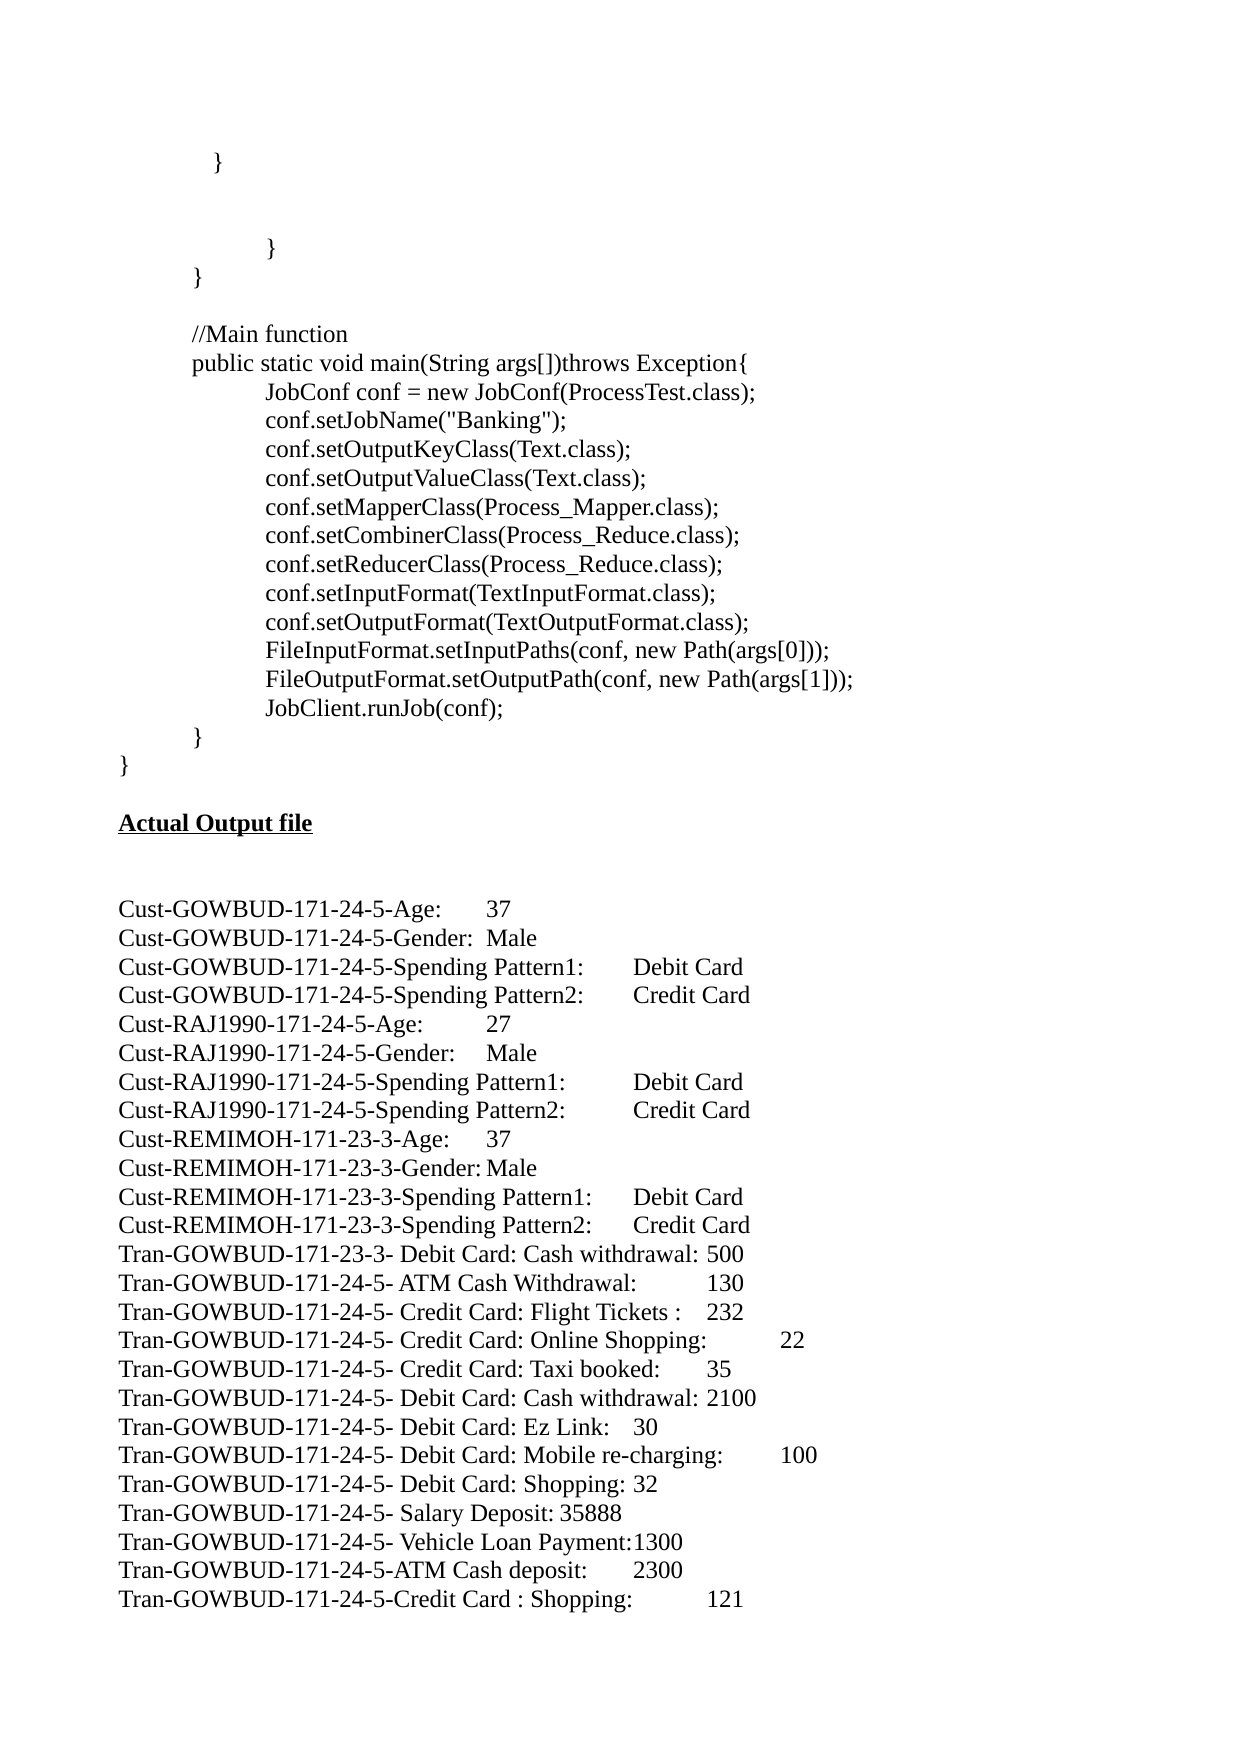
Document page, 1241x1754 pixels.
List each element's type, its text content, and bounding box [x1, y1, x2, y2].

text conf.setMapperClass(Process_Mapper.class); [118, 492, 1122, 521]
text Tran-GOWBUD-171-24-5- Vehicle Loan Payment: 1300 [118, 1527, 1122, 1556]
text } [118, 262, 1122, 291]
text Cust-GOWBUD-171-24-5-Gender: Male [118, 923, 1122, 952]
text Cust-REMIMOH-171-23-3-Spending Pattern1: Debit Card [118, 1182, 1122, 1211]
text } [118, 147, 1122, 176]
text JobClient.runJob(conf); [118, 693, 1122, 722]
text Cust-RAJ1990-171-24-5-Spending Pattern1: Debit Card [118, 1067, 1122, 1096]
text Tran-GOWBUD-171-24-5- ATM Cash Withdrawal: 130 [118, 1268, 1122, 1297]
text Cust-RAJ1990-171-24-5-Age: 27 [118, 1009, 1122, 1038]
text Tran-GOWBUD-171-24-5- Debit Card: Cash withdrawal: 2100 [118, 1383, 1122, 1412]
text Cust-RAJ1990-171-24-5-Gender: Male [118, 1038, 1122, 1067]
text Tran-GOWBUD-171-23-3- Debit Card: Cash withdrawal: 500 [118, 1239, 1122, 1268]
text conf.setCombinerClass(Process_Reduce.class); [118, 521, 1122, 549]
text Tran-GOWBUD-171-24-5- Debit Card: Ez Link: 30 [118, 1412, 1122, 1441]
text Tran-GOWBUD-171-24-5-ATM Cash deposit: 2300 [118, 1556, 1122, 1584]
text } [118, 722, 1122, 751]
text public static void main(String args[])throws Exception{ [118, 348, 1122, 377]
text FileOutputFormat.setOutputPath(conf, new Path(args[1])); [118, 664, 1122, 693]
text } [118, 233, 1122, 262]
text Cust-REMIMOH-171-23-3-Age: 37 [118, 1124, 1122, 1153]
text conf.setOutputValueClass(Text.class); [118, 463, 1122, 492]
text Tran-GOWBUD-171-24-5- Debit Card: Shopping: 32 [118, 1469, 1122, 1498]
text Tran-GOWBUD-171-24-5- Credit Card: Online Shopping: 22 [118, 1326, 1122, 1354]
text Cust-GOWBUD-171-24-5-Age: 37 [118, 894, 1122, 923]
text Actual Output file [118, 808, 1122, 837]
text Tran-GOWBUD-171-24-5- Credit Card: Taxi booked: 35 [118, 1354, 1122, 1383]
text Tran-GOWBUD-171-24-5- Debit Card: Mobile re-charging: 100 [118, 1441, 1122, 1469]
text } [118, 751, 1122, 779]
text Cust-REMIMOH-171-23-3-Spending Pattern2: Credit Card [118, 1211, 1122, 1239]
text Tran-GOWBUD-171-24-5- Credit Card: Flight Tickets : 232 [118, 1297, 1122, 1326]
text Tran-GOWBUD-171-24-5-Credit Card : Shopping: 121 [118, 1584, 1122, 1613]
text conf.setOutputKeyClass(Text.class); [118, 434, 1122, 463]
text Cust-GOWBUD-171-24-5-Spending Pattern1: Debit Card [118, 952, 1122, 981]
text conf.setInputFormat(TextInputFormat.class); [118, 578, 1122, 607]
text FileInputFormat.setInputPaths(conf, new Path(args[0])); [118, 636, 1122, 664]
text Cust-GOWBUD-171-24-5-Spending Pattern2: Credit Card [118, 981, 1122, 1009]
text conf.setReducerClass(Process_Reduce.class); [118, 549, 1122, 578]
text Cust-RAJ1990-171-24-5-Spending Pattern2: Credit Card [118, 1096, 1122, 1124]
text Tran-GOWBUD-171-24-5- Salary Deposit: 35888 [118, 1498, 1122, 1527]
text Cust-REMIMOH-171-23-3-Gender: Male [118, 1153, 1122, 1182]
text conf.setJobName("Banking"); [118, 406, 1122, 434]
text conf.setOutputFormat(TextOutputFormat.class); [118, 607, 1122, 636]
text //Main function [118, 319, 1122, 348]
text JobConf conf = new JobConf(ProcessTest.class); [118, 377, 1122, 406]
